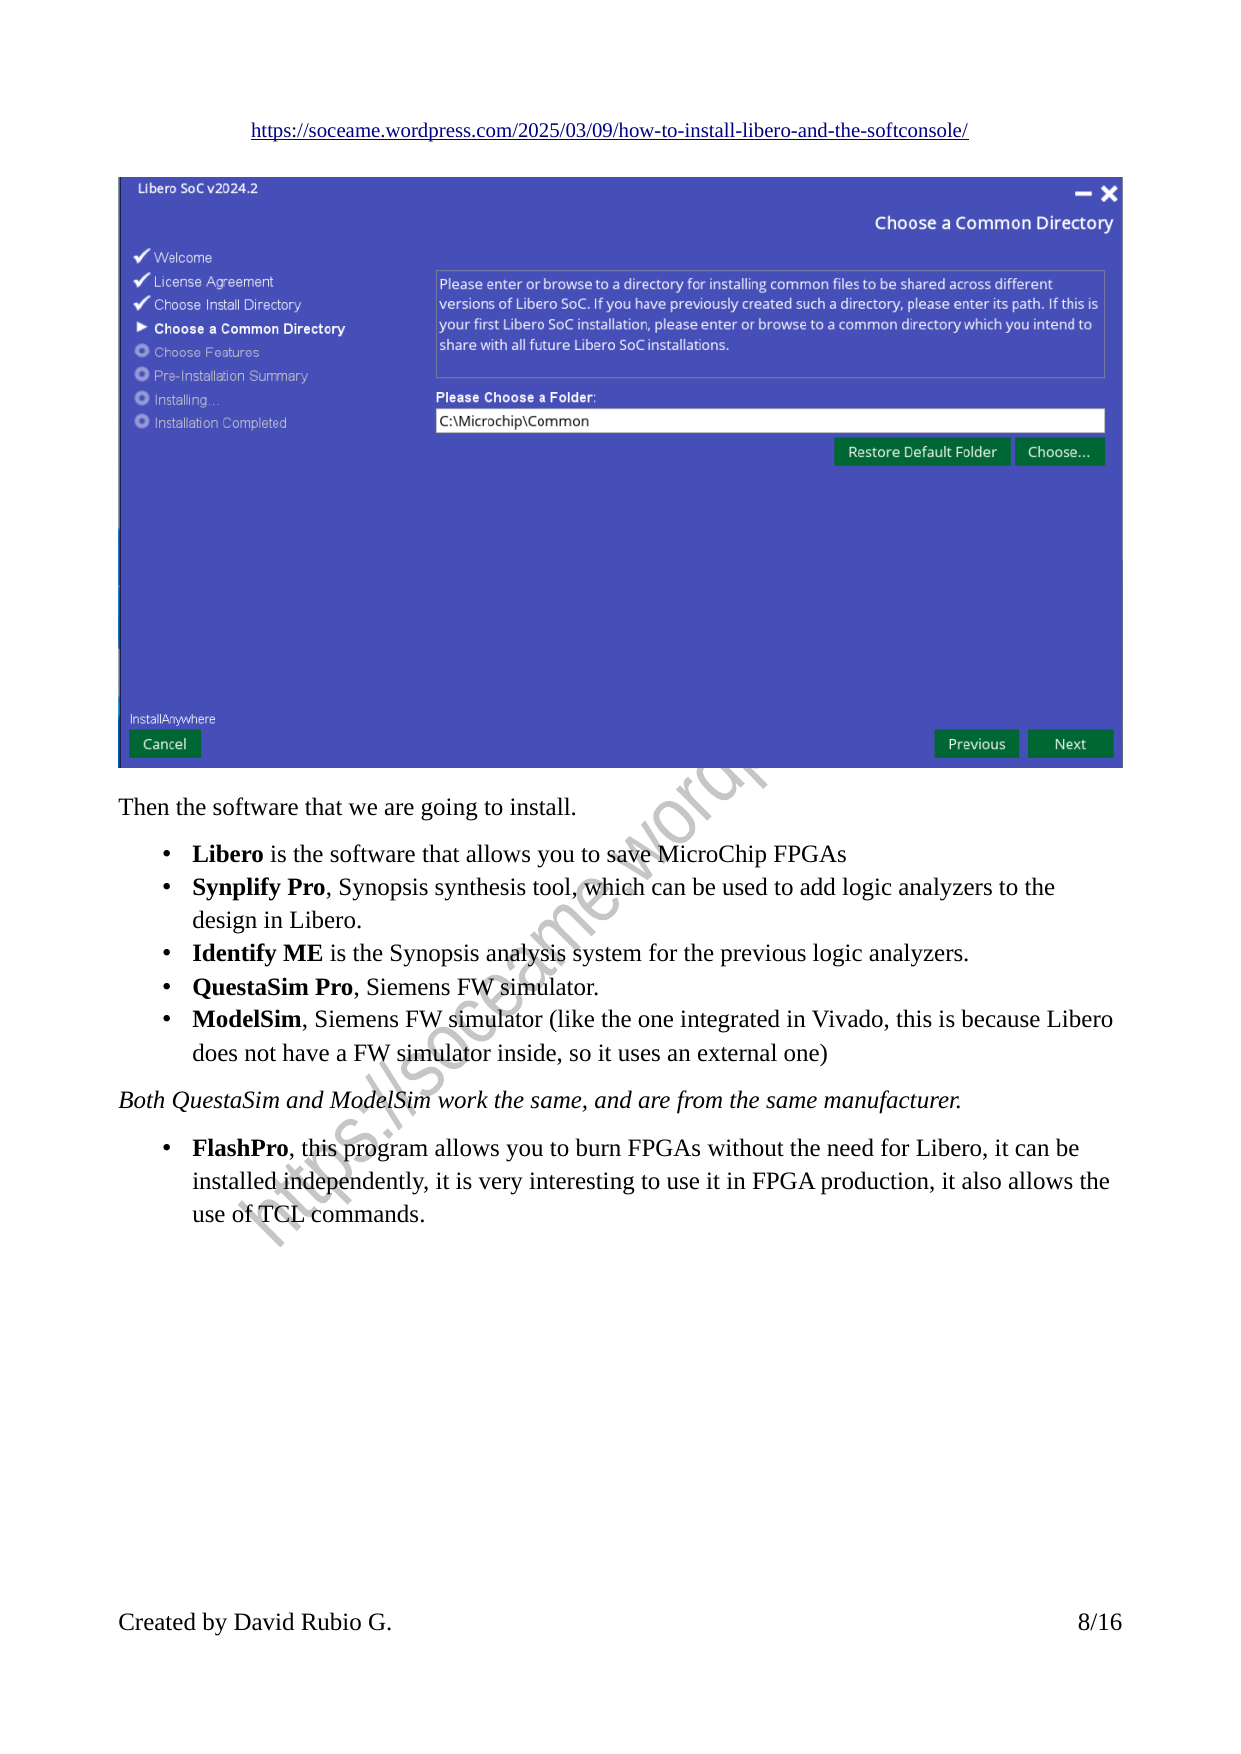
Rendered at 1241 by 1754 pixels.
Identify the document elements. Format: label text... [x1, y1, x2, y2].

list Identify ME is the Synopsis analysis system for the previous logic analyzers. [162, 938, 547, 967]
text Then the software that we are going to install. [118, 792, 706, 821]
list QuestaSim Pro, Siemens FW simulator. [162, 972, 520, 1000]
text Both QuestaSim and ModelSim work the same, and are from the same manufacturer. [118, 1085, 387, 1114]
picture [118, 177, 1123, 768]
list Libero is the software that allows you to save MicroChip FPGAs [643, 839, 1122, 868]
list FlashPro, this program allows you to burn FPGAs without the need for Libero, it can be installed independently, it is very interesting to use it in FPGA production, it also allows the use of TCL commands. [288, 1133, 1122, 1228]
list FlashPro, this program allows you to burn FPGAs without the need for Libero, it can be installed independently, it is very interesting to use it in FPGA production, it also allows the use of TCL commands. [162, 1133, 345, 1228]
list Libero is the software that allows you to save MicroChip FPGAs [162, 839, 641, 868]
list Synplify Pro, Synopsis synthesis tool, which can be used to add logic analyzers to the design in Libero. [162, 872, 1122, 934]
list ModelSim, Siemens FW simulator (like the one integrated in Vivado, this is because Libero does not have a FW simulator inside, so it uses an external one) [162, 1004, 1122, 1066]
text Both QuestaSim and ModelSim work the same, and are from the same manufacturer. [400, 1085, 1122, 1114]
list QuestaSim Pro, Siemens FW simulator. [520, 972, 1122, 1000]
text [690, 792, 1122, 821]
list Identify ME is the Synopsis analysis system for the previous logic analyzers. [544, 938, 1122, 967]
